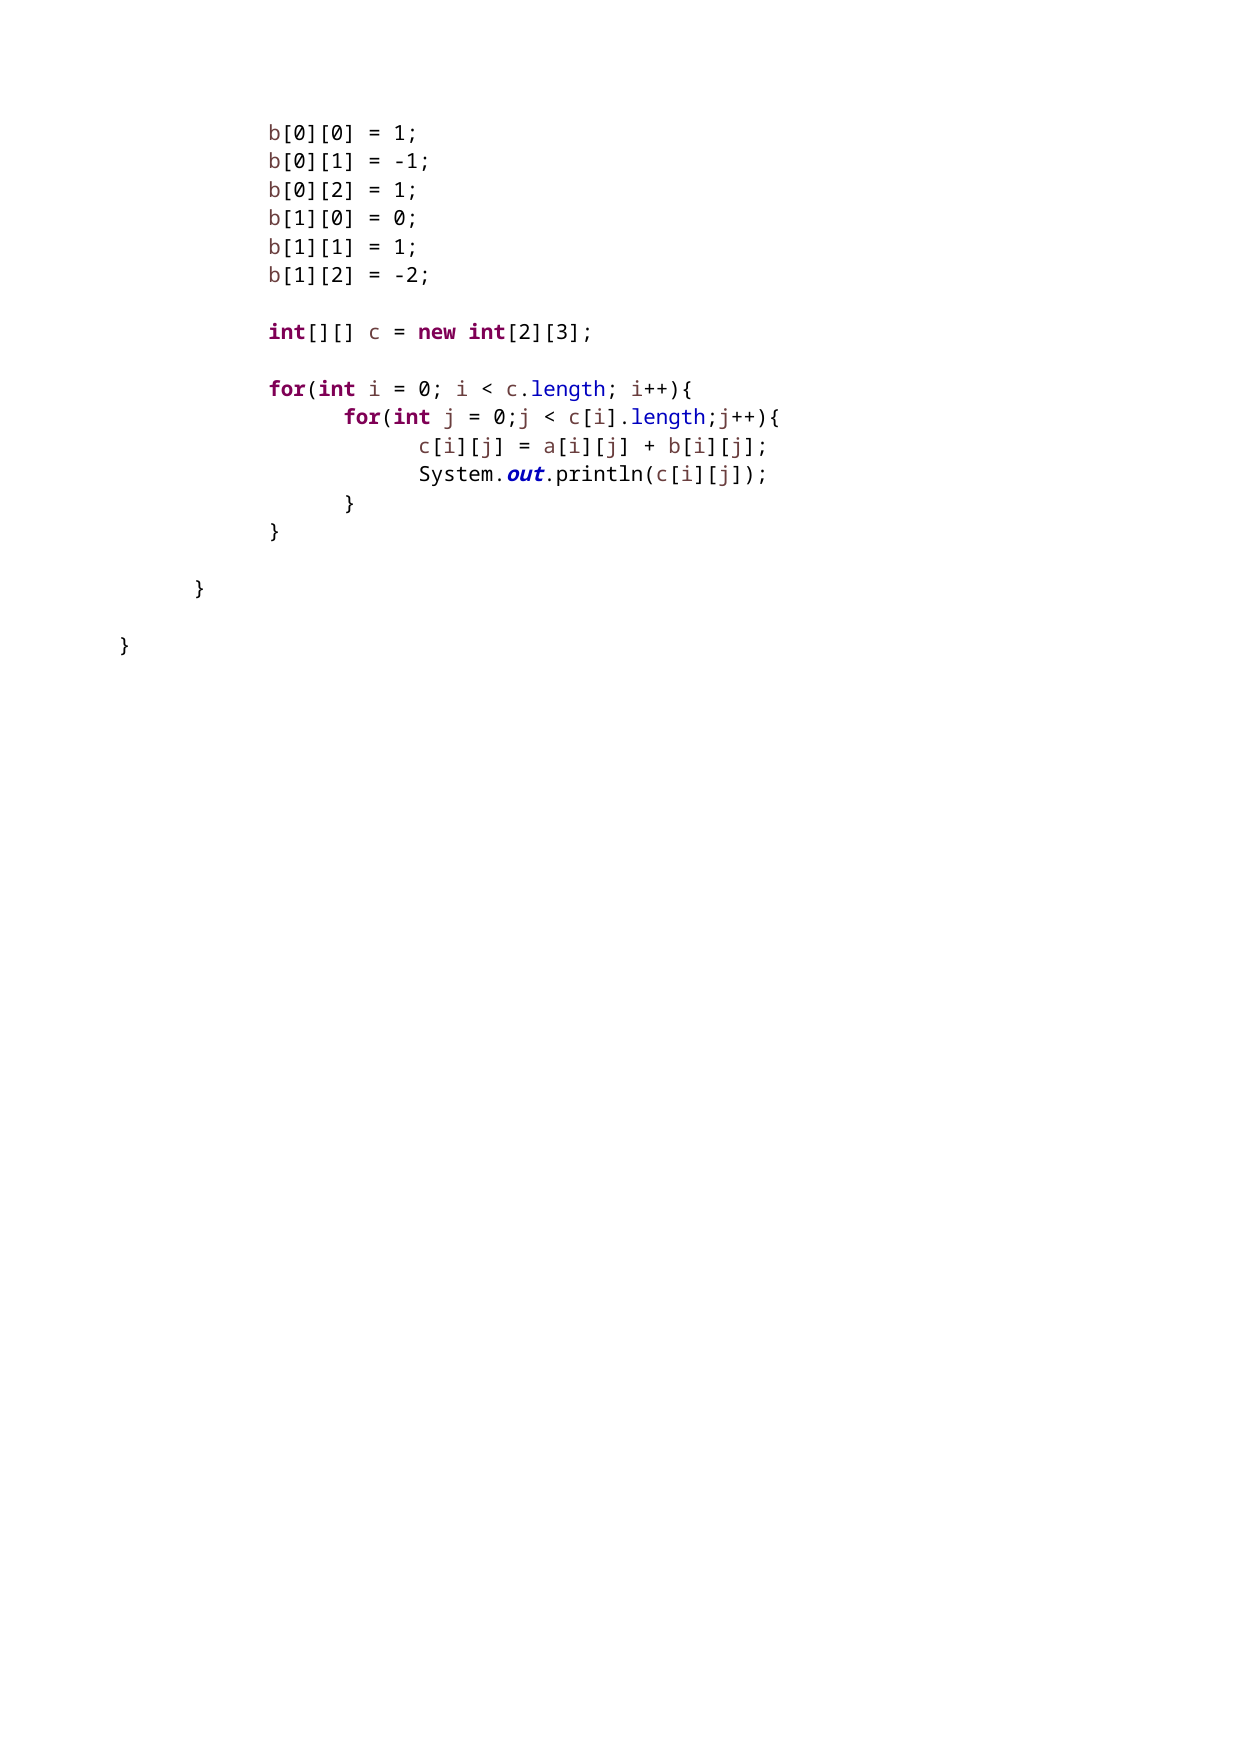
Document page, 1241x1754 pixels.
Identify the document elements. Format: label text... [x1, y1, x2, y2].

text int[][] c = new int[2][3]; [118, 317, 1122, 346]
text c[i][j] = a[i][j] + b[i][j]; [118, 431, 1122, 459]
text } [118, 516, 1122, 545]
text System.out.println(c[i][j]); [118, 459, 1122, 488]
text b[1][2] = -2; [118, 260, 1122, 289]
text for(int i = 0; i < c.length; i++){ [118, 374, 1122, 402]
text for(int j = 0;j < c[i].length;j++){ [118, 402, 1122, 431]
text b[0][2] = 1; [118, 175, 1122, 203]
text } [118, 488, 1122, 516]
text b[0][0] = 1; [118, 118, 1122, 147]
text b[1][0] = 0; [118, 203, 1122, 232]
text } [118, 573, 1122, 602]
text b[1][1] = 1; [118, 232, 1122, 260]
text } [118, 630, 1122, 658]
text b[0][1] = -1; [118, 147, 1122, 175]
